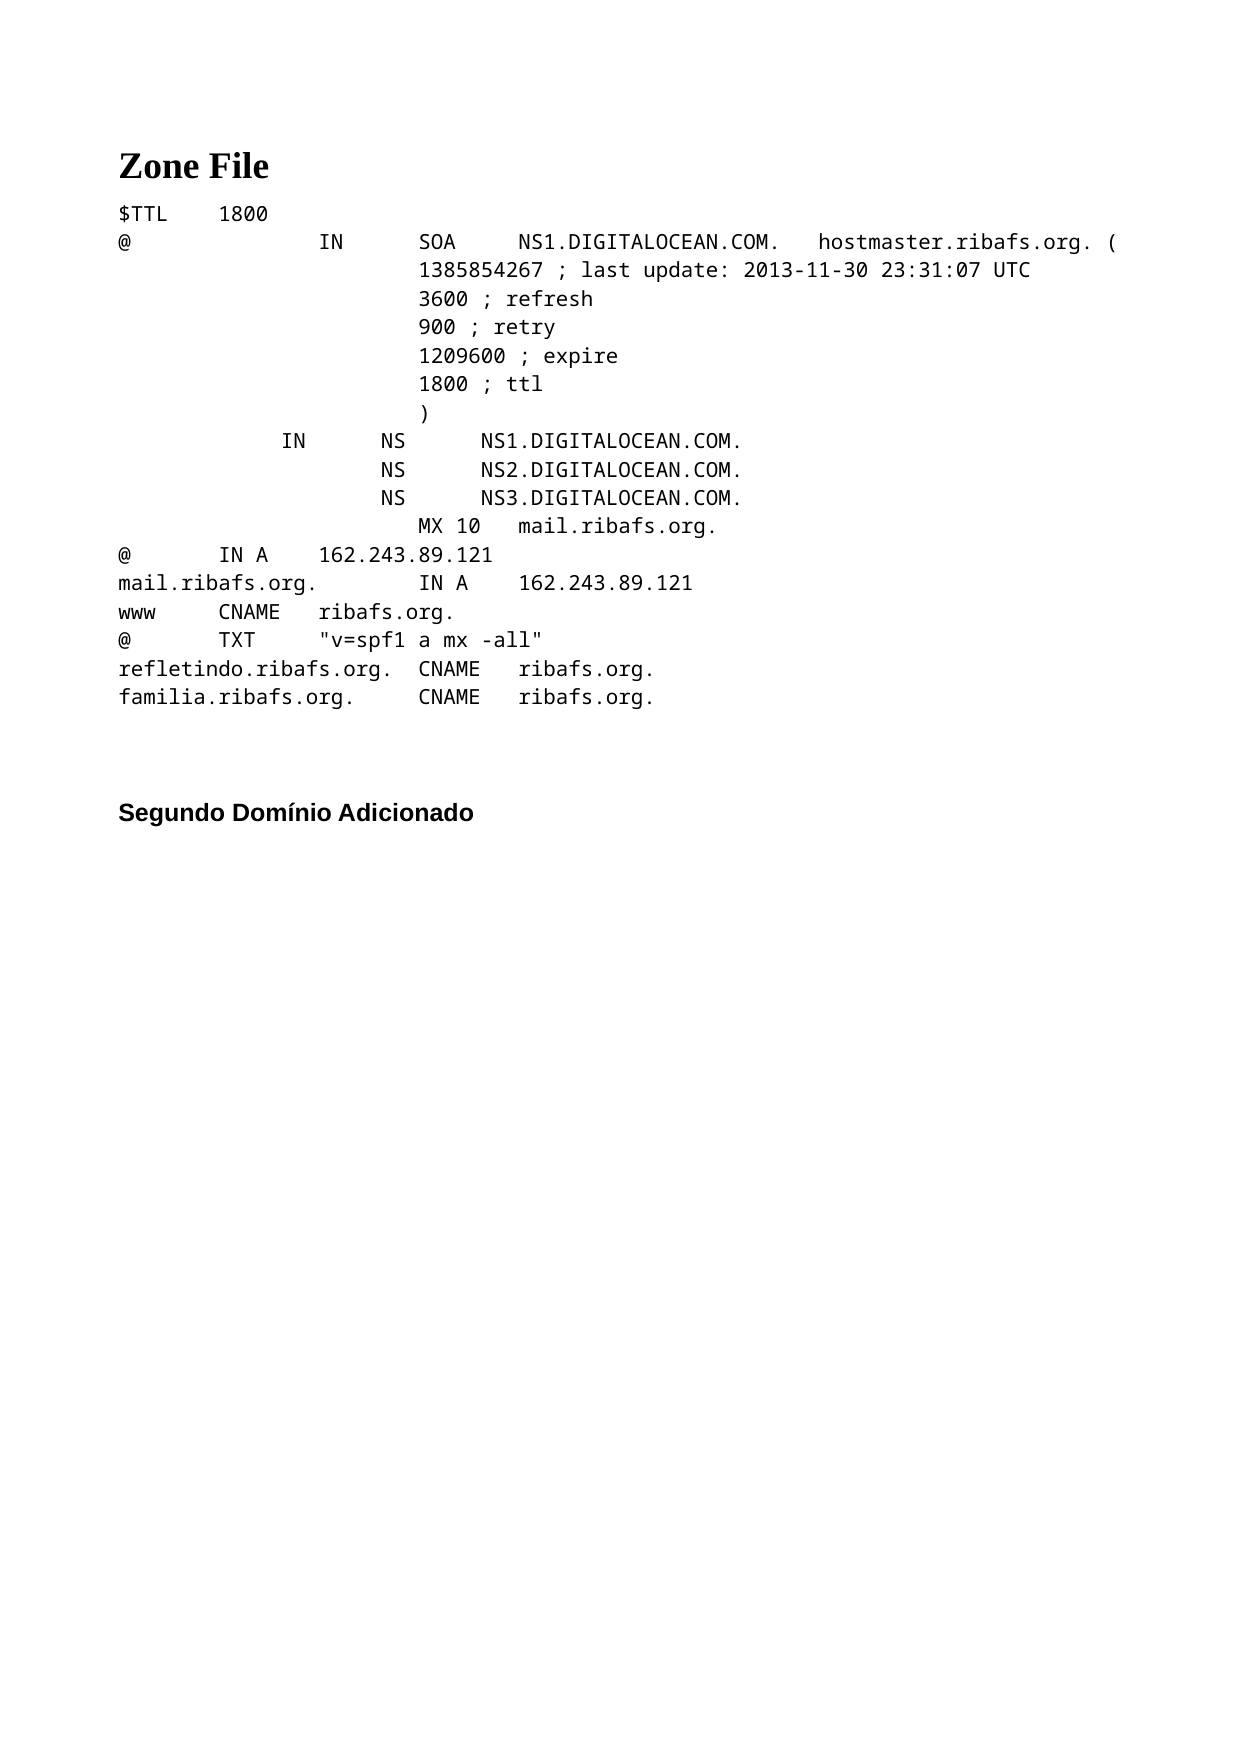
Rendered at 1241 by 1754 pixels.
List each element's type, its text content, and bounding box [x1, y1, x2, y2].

text @ TXT "v=spf1 a mx -all" [118, 625, 1122, 654]
text MX 10 mail.ribafs.org. [118, 512, 1122, 540]
text NS NS3.DIGITALOCEAN.COM. [118, 483, 1122, 512]
text 3600 ; refresh [118, 284, 1122, 312]
text refletindo.ribafs.org. CNAME ribafs.org. [118, 654, 1122, 682]
text ) [118, 398, 1122, 426]
text NS NS2.DIGITALOCEAN.COM. [118, 455, 1122, 483]
text @ IN A 162.243.89.121 [118, 540, 1122, 568]
text 1800 ; ttl [118, 369, 1122, 398]
text www CNAME ribafs.org. [118, 597, 1122, 625]
text $TTL 1800 [118, 199, 1122, 227]
text Segundo Domínio Adicionado [118, 798, 1122, 827]
text 1209600 ; expire [118, 341, 1122, 369]
text 1385854267 ; last update: 2013-11-30 23:31:07 UTC [118, 256, 1122, 284]
text mail.ribafs.org. IN A 162.243.89.121 [118, 568, 1122, 597]
subtitle Zone File [118, 143, 1122, 186]
text familia.ribafs.org. CNAME ribafs.org. [118, 682, 1122, 711]
text 900 ; retry [118, 312, 1122, 341]
text @ IN SOA NS1.DIGITALOCEAN.COM. hostmaster.ribafs.org. ( [118, 227, 1122, 256]
text IN NS NS1.DIGITALOCEAN.COM. [118, 426, 1122, 455]
